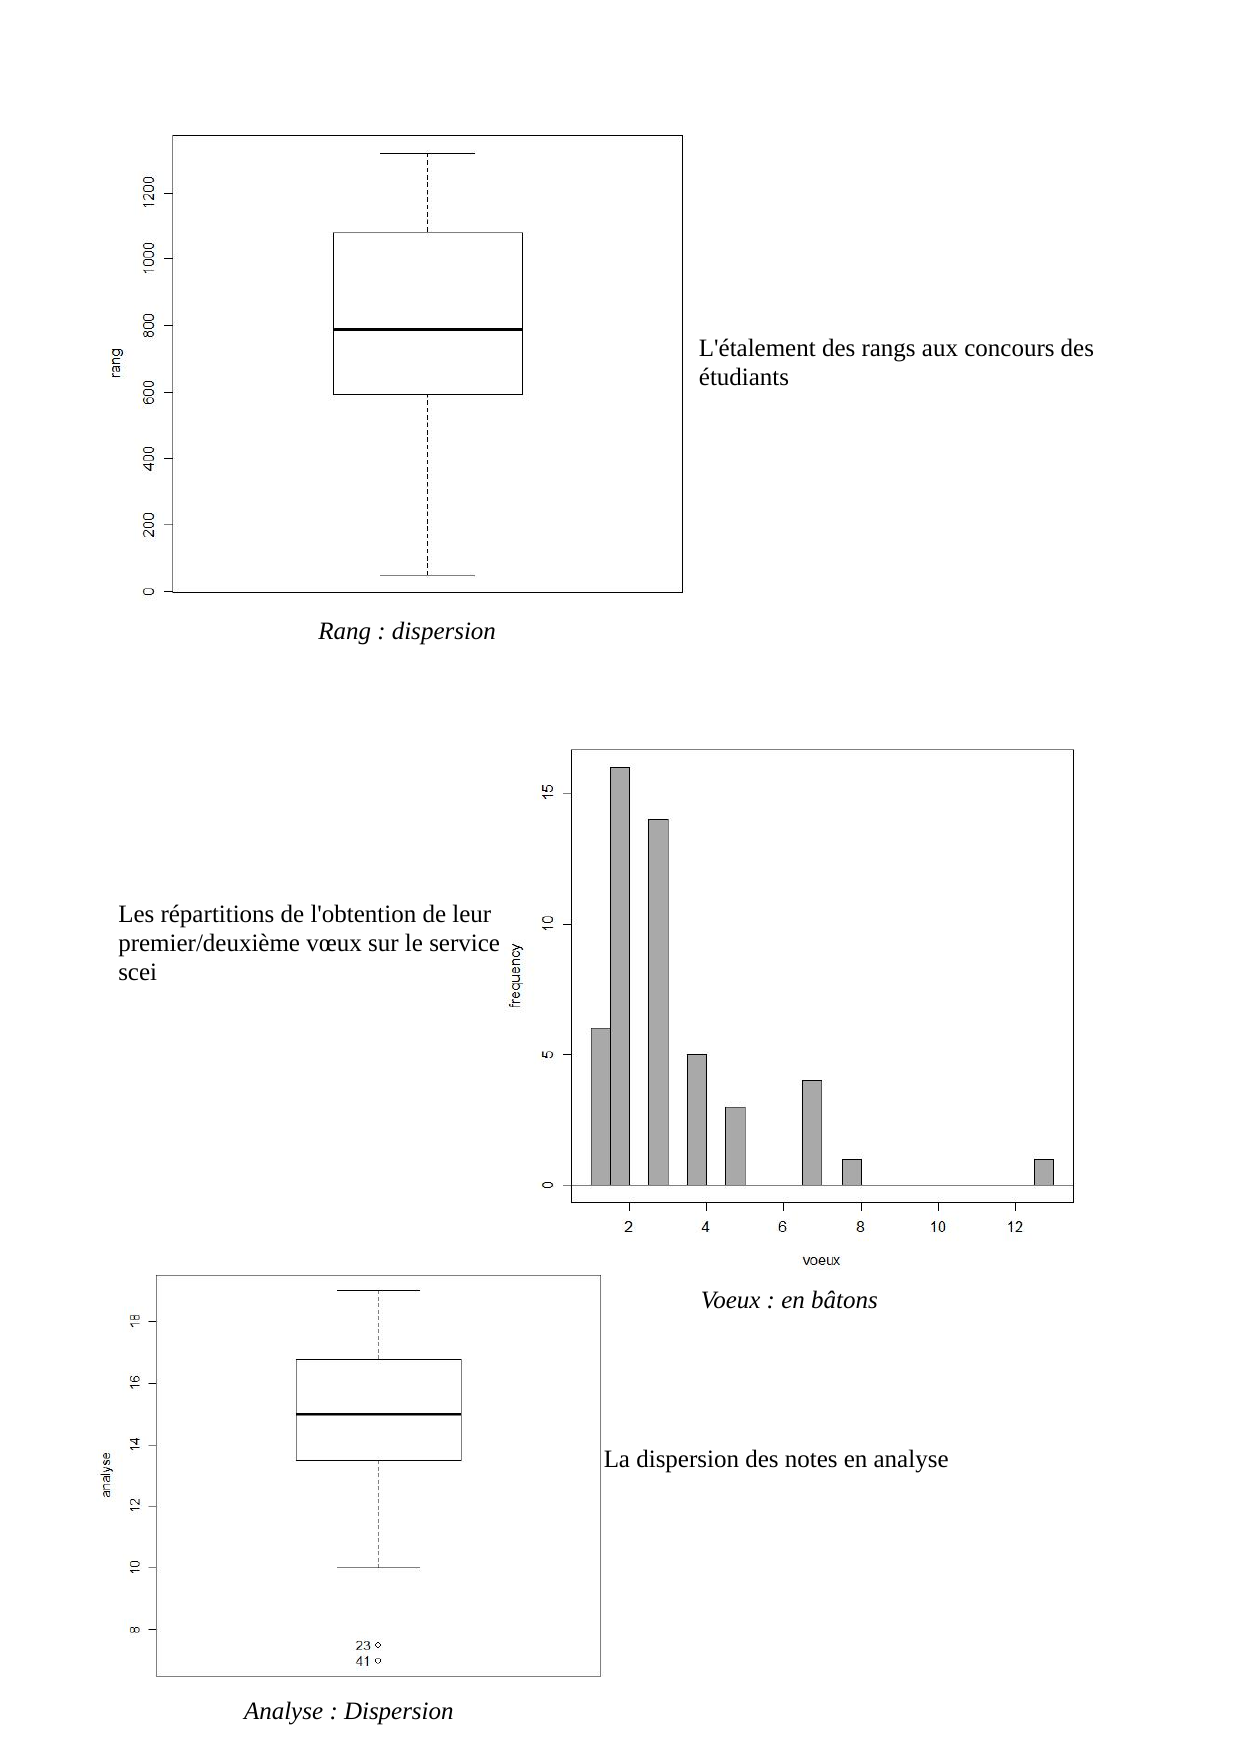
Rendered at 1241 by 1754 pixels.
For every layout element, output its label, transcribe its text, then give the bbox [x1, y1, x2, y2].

text [1077, 899, 1122, 986]
text L'étalement des rangs aux concours des étudiants [699, 333, 1122, 391]
text Les répartitions de l'obtention de leur premier/deuxième vœux sur le service scei [118, 899, 504, 986]
text La dispersion des notes en analyse [604, 1444, 1122, 1473]
text Rang : dispersion [118, 132, 699, 645]
picture [104, 128, 686, 617]
text Voeux : en bâtons [604, 1286, 1076, 1314]
picture [96, 743, 1077, 1697]
text Analyse : Dispersion [96, 1697, 603, 1725]
